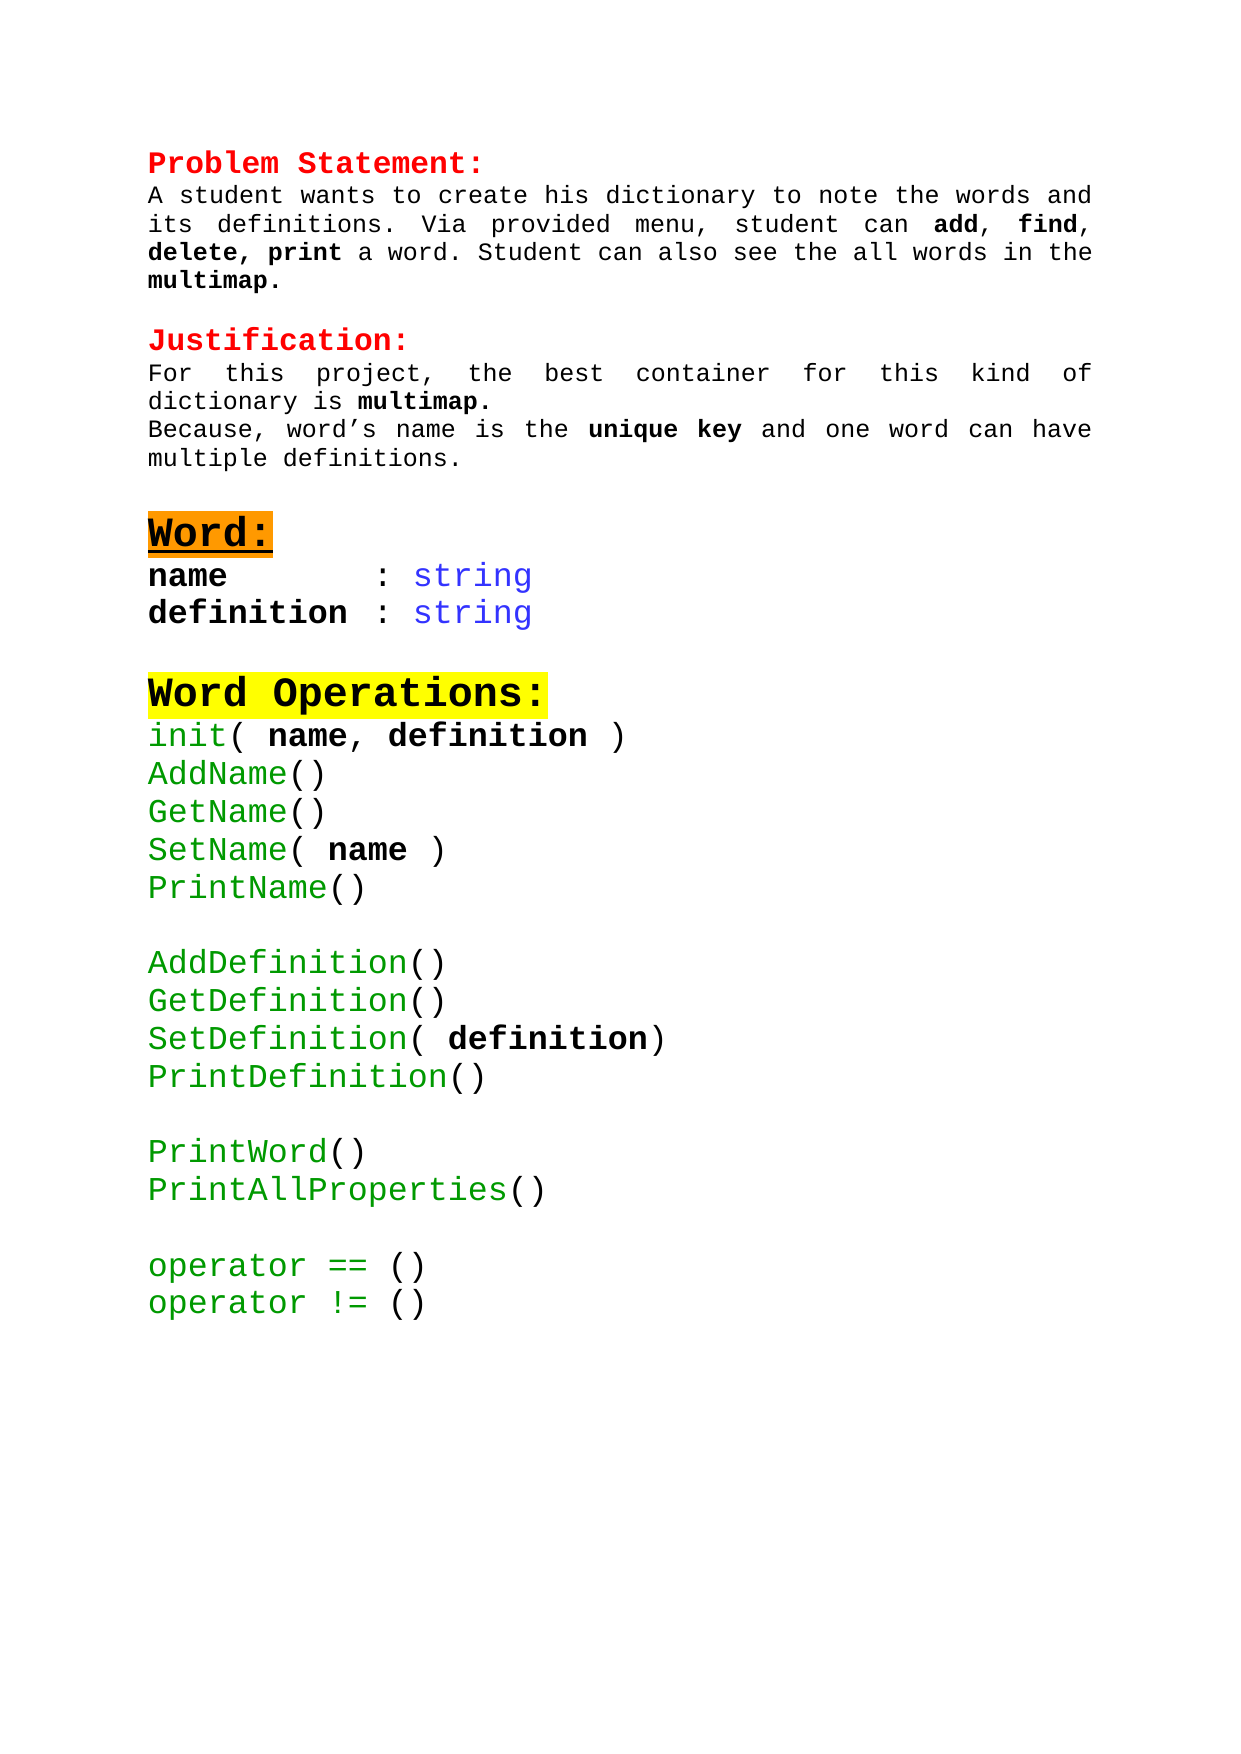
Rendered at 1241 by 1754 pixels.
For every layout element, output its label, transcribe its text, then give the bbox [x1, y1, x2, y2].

text PrintDefinition() [148, 1059, 1093, 1097]
text operator != () [148, 1286, 1093, 1324]
text AddName() [148, 757, 1093, 795]
text SetName( name ) PrintName() [148, 832, 1093, 908]
text For this project, the best container for this kind of dictionary is multimap. [148, 360, 1093, 417]
text PrintAllProperties() [148, 1173, 1093, 1211]
text init( name, definition ) [148, 719, 1093, 757]
text Problem Statement: [148, 148, 1093, 183]
text SetDefinition( definition) [148, 1022, 1093, 1059]
text PrintWord() [148, 1135, 1093, 1173]
text AddDefinition() [148, 946, 1093, 984]
text Word Operations: [148, 672, 1093, 719]
text name : string [148, 558, 1093, 596]
text GetDefinition() [148, 984, 1093, 1022]
text Justification: [148, 325, 1093, 360]
text Because, word’s name is the unique key and one word can have multiple definitions. [148, 417, 1093, 473]
text definition : string [148, 596, 1093, 634]
text GetName() [148, 795, 1093, 832]
text operator == () [148, 1248, 1093, 1286]
text Word: [148, 511, 1093, 558]
text A student wants to create his dictionary to note the words and its definitions. Via provided menu, student can add, find, delete, print a word. Student can also see the all words in the multimap. [148, 183, 1093, 296]
